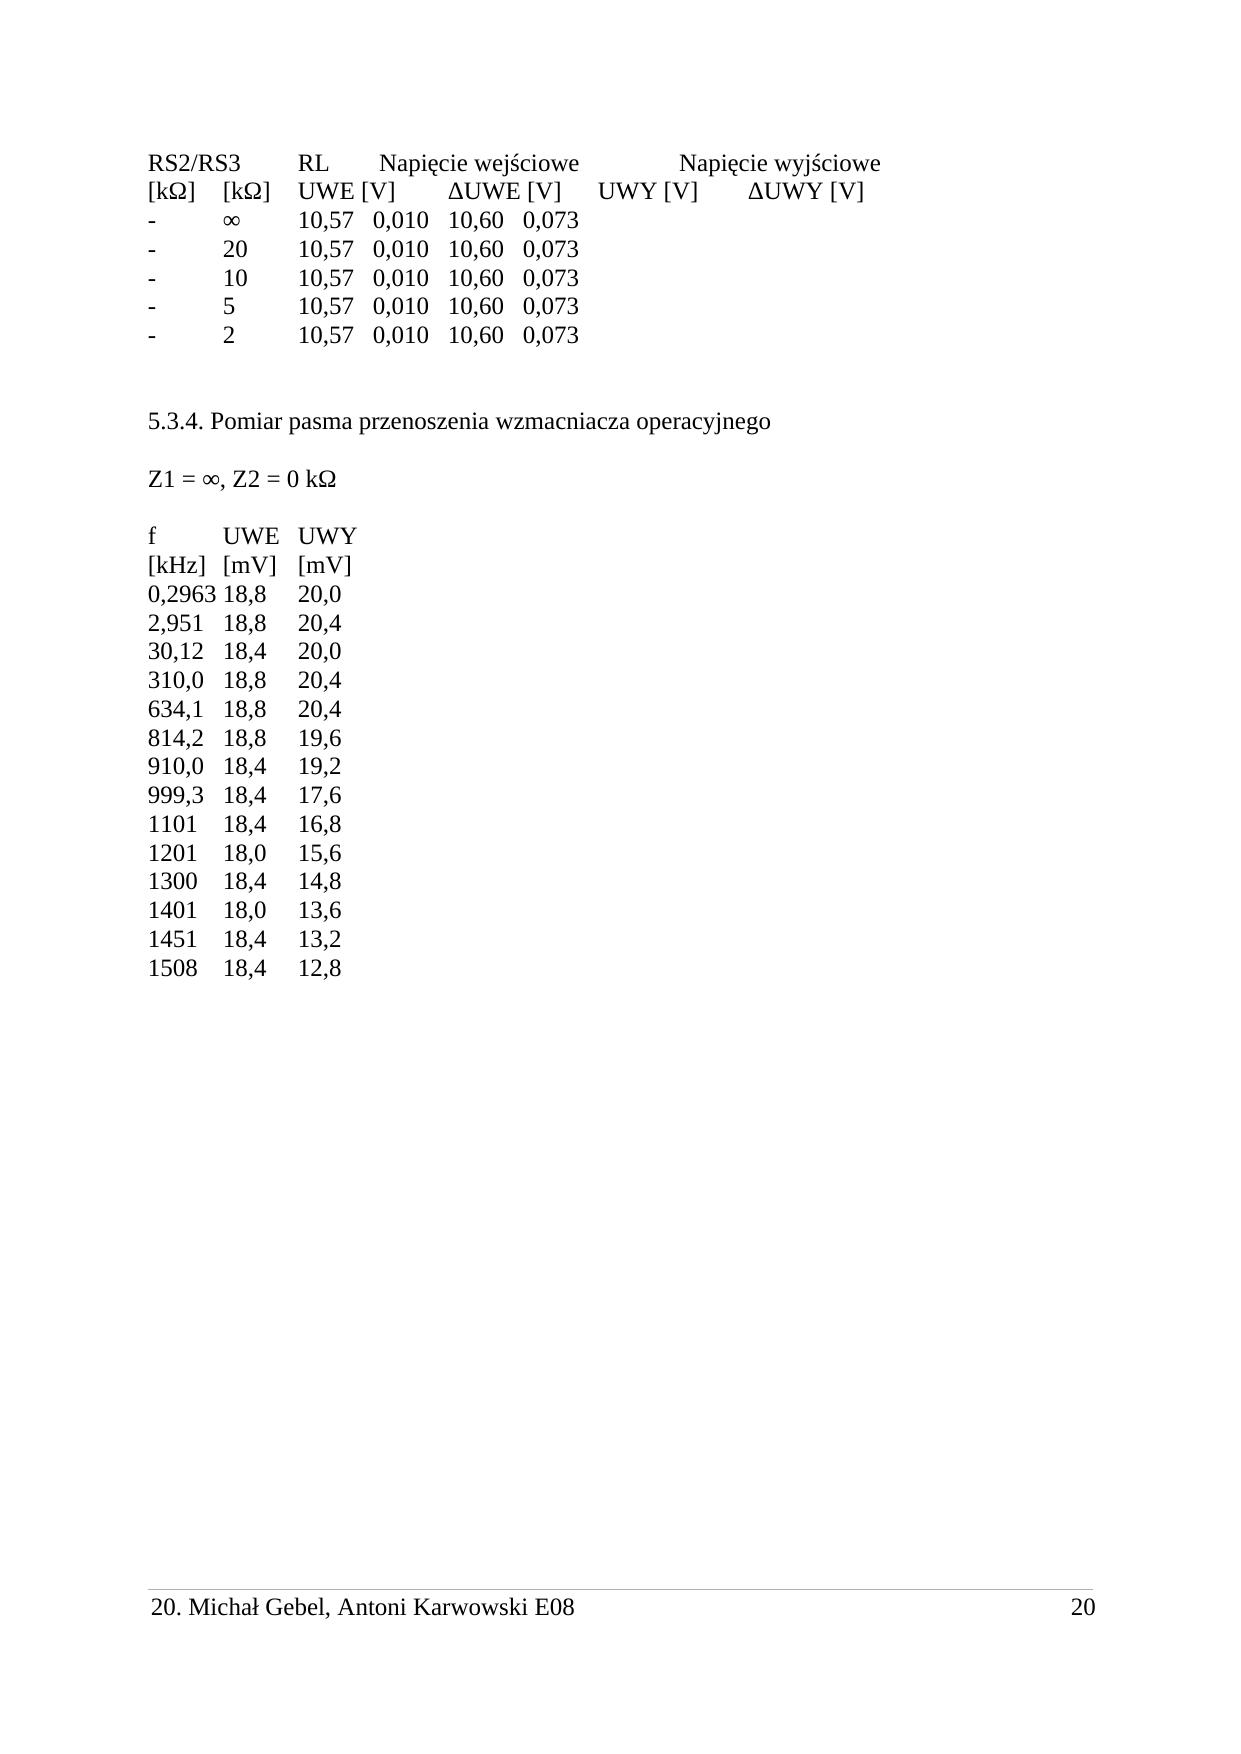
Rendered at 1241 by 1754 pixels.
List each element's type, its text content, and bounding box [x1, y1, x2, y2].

text 814,2 18,8 19,6 [148, 723, 1093, 751]
text - 20 10,57 0,010 10,60 0,073 [148, 234, 1093, 263]
text 634,1 18,8 20,4 [148, 694, 1093, 723]
text 1401 18,0 13,6 [148, 895, 1093, 924]
text 1451 18,4 13,2 [148, 924, 1093, 953]
text [kHz] [mV] [mV] [148, 550, 1093, 579]
text 999,3 18,4 17,6 [148, 780, 1093, 809]
text 1101 18,4 16,8 [148, 809, 1093, 838]
text f UWE UWY [148, 521, 1093, 550]
text 310,0 18,8 20,4 [148, 665, 1093, 694]
text Z1 = ∞, Z2 = 0 kΩ [148, 464, 1093, 493]
text 0,2963 18,8 20,0 [148, 579, 1093, 608]
text - ∞ 10,57 0,010 10,60 0,073 [148, 205, 1093, 234]
text 2,951 18,8 20,4 [148, 608, 1093, 636]
text 910,0 18,4 19,2 [148, 751, 1093, 780]
text 5.3.4. Pomiar pasma przenoszenia wzmacniacza operacyjnego [148, 406, 1093, 435]
text 30,12 18,4 20,0 [148, 636, 1093, 665]
text - 2 10,57 0,010 10,60 0,073 [148, 320, 1093, 349]
text - 10 10,57 0,010 10,60 0,073 [148, 263, 1093, 291]
text 1201 18,0 15,6 [148, 838, 1093, 866]
text - 5 10,57 0,010 10,60 0,073 [148, 291, 1093, 320]
text 1508 18,4 12,8 [148, 953, 1093, 981]
text 1300 18,4 14,8 [148, 866, 1093, 895]
text RS2/RS3 RL Napięcie wejściowe Napięcie wyjściowe [148, 148, 1093, 176]
text [kΩ] [kΩ] UWE [V] ΔUWE [V] UWY [V] ΔUWY [V] [148, 176, 1093, 205]
